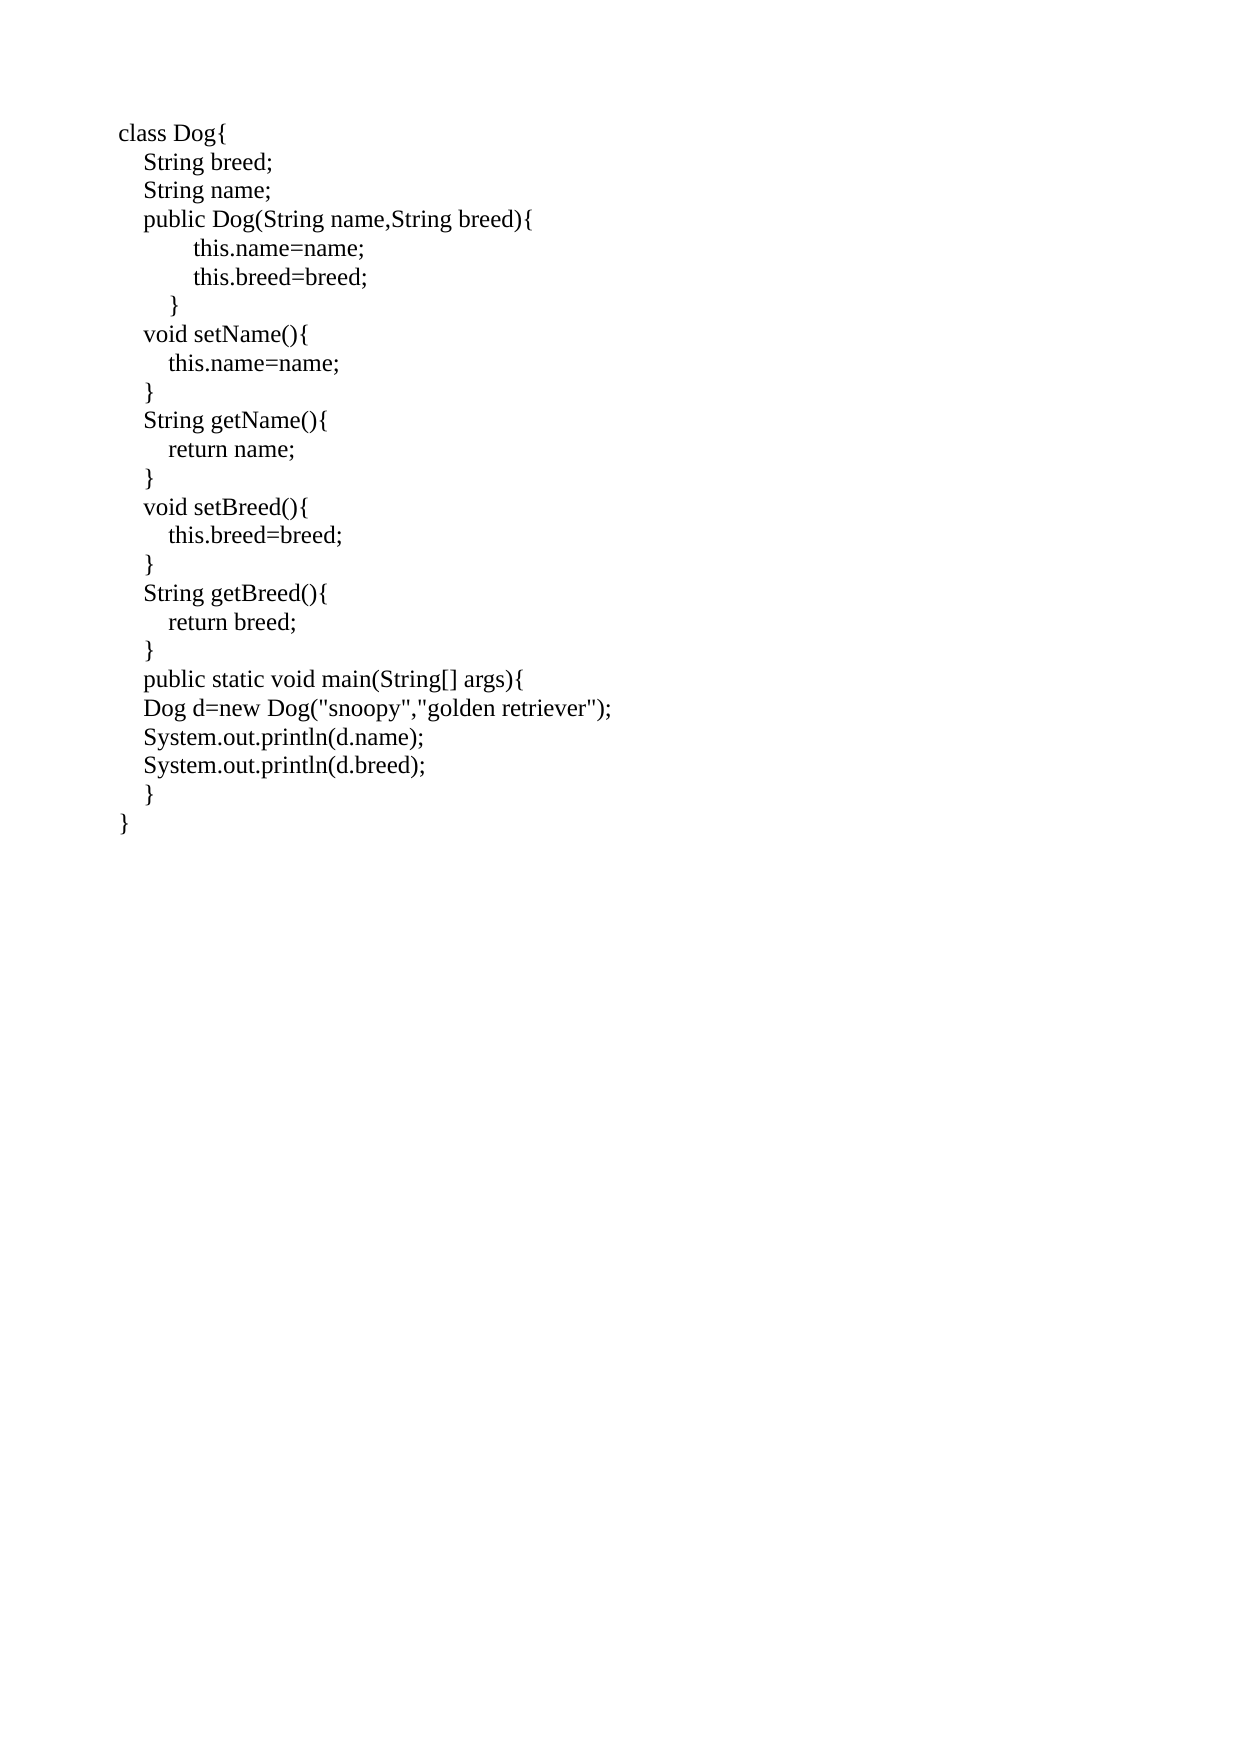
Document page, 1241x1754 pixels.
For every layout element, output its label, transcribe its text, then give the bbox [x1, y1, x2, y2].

text String breed; [118, 147, 1122, 176]
text } [118, 808, 1122, 837]
text } [118, 291, 1122, 319]
text } [118, 779, 1122, 808]
text } [118, 377, 1122, 406]
text System.out.println(d.name); [118, 722, 1122, 751]
text } [118, 549, 1122, 578]
text public Dog(String name,String breed){ [118, 204, 1122, 233]
text } [118, 636, 1122, 664]
text this.breed=breed; [118, 521, 1122, 549]
text this.name=name; [118, 348, 1122, 377]
text void setName(){ [118, 319, 1122, 348]
text System.out.println(d.breed); [118, 751, 1122, 779]
text String getBreed(){ [118, 578, 1122, 607]
text this.name=name; [118, 233, 1122, 262]
text class Dog{ [118, 118, 1122, 147]
text this.breed=breed; [118, 262, 1122, 291]
text } [118, 463, 1122, 492]
text String getName(){ [118, 406, 1122, 434]
text void setBreed(){ [118, 492, 1122, 521]
text Dog d=new Dog("snoopy","golden retriever"); [118, 693, 1122, 722]
text return breed; [118, 607, 1122, 636]
text public static void main(String[] args){ [118, 664, 1122, 693]
text String name; [118, 176, 1122, 204]
text return name; [118, 434, 1122, 463]
